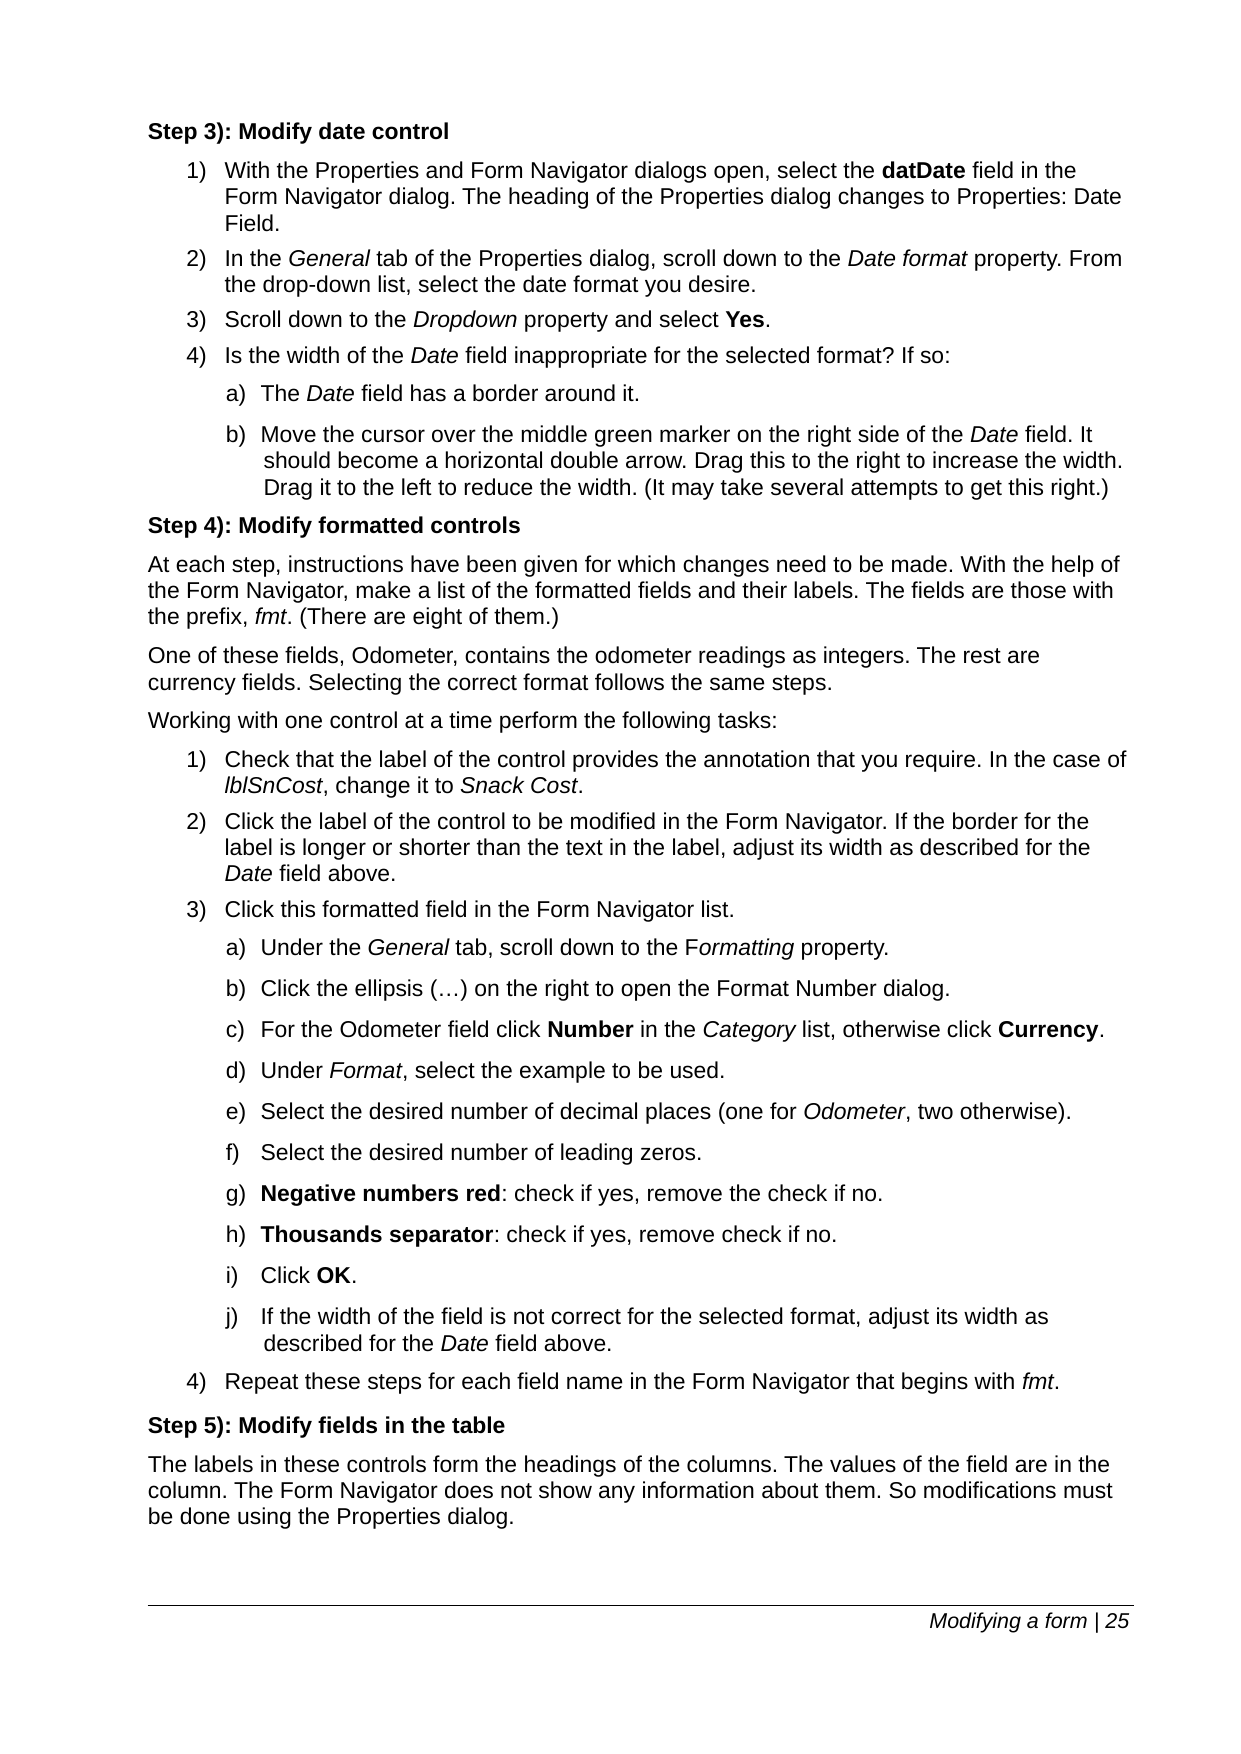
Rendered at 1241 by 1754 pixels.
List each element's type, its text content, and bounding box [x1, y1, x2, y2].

list Select the desired number of decimal places (one for Odometer, two otherwise). [223, 1095, 1134, 1127]
text Step 3: Modify date control [148, 118, 1134, 144]
text At each step, instructions have been given for which changes need to be made. With the help of the Form Navigator, make a list of the formatted fields and their labels. The fields are those with the prefix, fmt. (There are eight of them.) [148, 551, 1134, 629]
list Click this formatted field in the Form Navigator list. [207, 896, 1134, 922]
list Repeat these steps for each field name in the Form Navigator that begins with fmt. [207, 1368, 1134, 1394]
list Select the desired number of leading zeros. [223, 1136, 1134, 1168]
text Step 4: Modify formatted controls [148, 512, 1134, 538]
list Is the width of the Date field inappropriate for the selected format? If so: [207, 342, 1134, 368]
list Under the General tab, scroll down to the Formatting property. [223, 931, 1134, 963]
text Step 5: Modify fields in the table [148, 1412, 1134, 1438]
list Click OK. [223, 1259, 1134, 1291]
text Working with one control at a time perform the following tasks: [148, 707, 1134, 734]
text One of these fields, Odometer, contains the odometer readings as integers. The rest are currency fields. Selecting the correct format follows the same steps. [148, 642, 1134, 695]
list In the General tab of the Properties dialog, scroll down to the Date format property. From the drop-down list, select the date format you desire. [207, 245, 1134, 298]
text The labels in these controls form the headings of the columns. The values of the field are in the column. The Form Navigator does not show any information about them. So modifications must be done using the Properties dialog. [148, 1451, 1134, 1529]
list With the Properties and Form Navigator dialogs open, select the datDate field in the Form Navigator dialog. The heading of the Properties dialog changes to Properties: Date Field. [207, 157, 1134, 236]
list The Date field has a border around it. [223, 377, 1134, 409]
list Scroll down to the Dropdown property and select Yes. [207, 306, 1134, 333]
list Negative numbers red: check if yes, remove the check if no. [223, 1177, 1134, 1209]
list Check that the label of the control provides the annotation that you require. In the case of lblSnCost, change it to Snack Cost. [207, 746, 1134, 799]
list Click the label of the control to be modified in the Form Navigator. If the border for the label is longer or shorter than the text in the label, adjust its width as described for the Date field above. [207, 808, 1134, 887]
list For the Odometer field click Number in the Category list, otherwise click Currency. [223, 1013, 1134, 1045]
list Thousands separator: check if yes, remove check if no. [223, 1218, 1134, 1250]
list Under Format, select the example to be used. [223, 1054, 1134, 1086]
list If the width of the field is not correct for the selected format, adjust its width as described for the Date field above. [223, 1300, 1134, 1359]
list Click the ellipsis (…) on the right to open the Format Number dialog. [223, 972, 1134, 1004]
list Move the cursor over the middle green marker on the right side of the Date field. It should become a horizontal double arrow. Drag this to the right to increase the width. Drag it to the left to reduce the width. (It may take several attempts to get this right.) [223, 418, 1134, 503]
